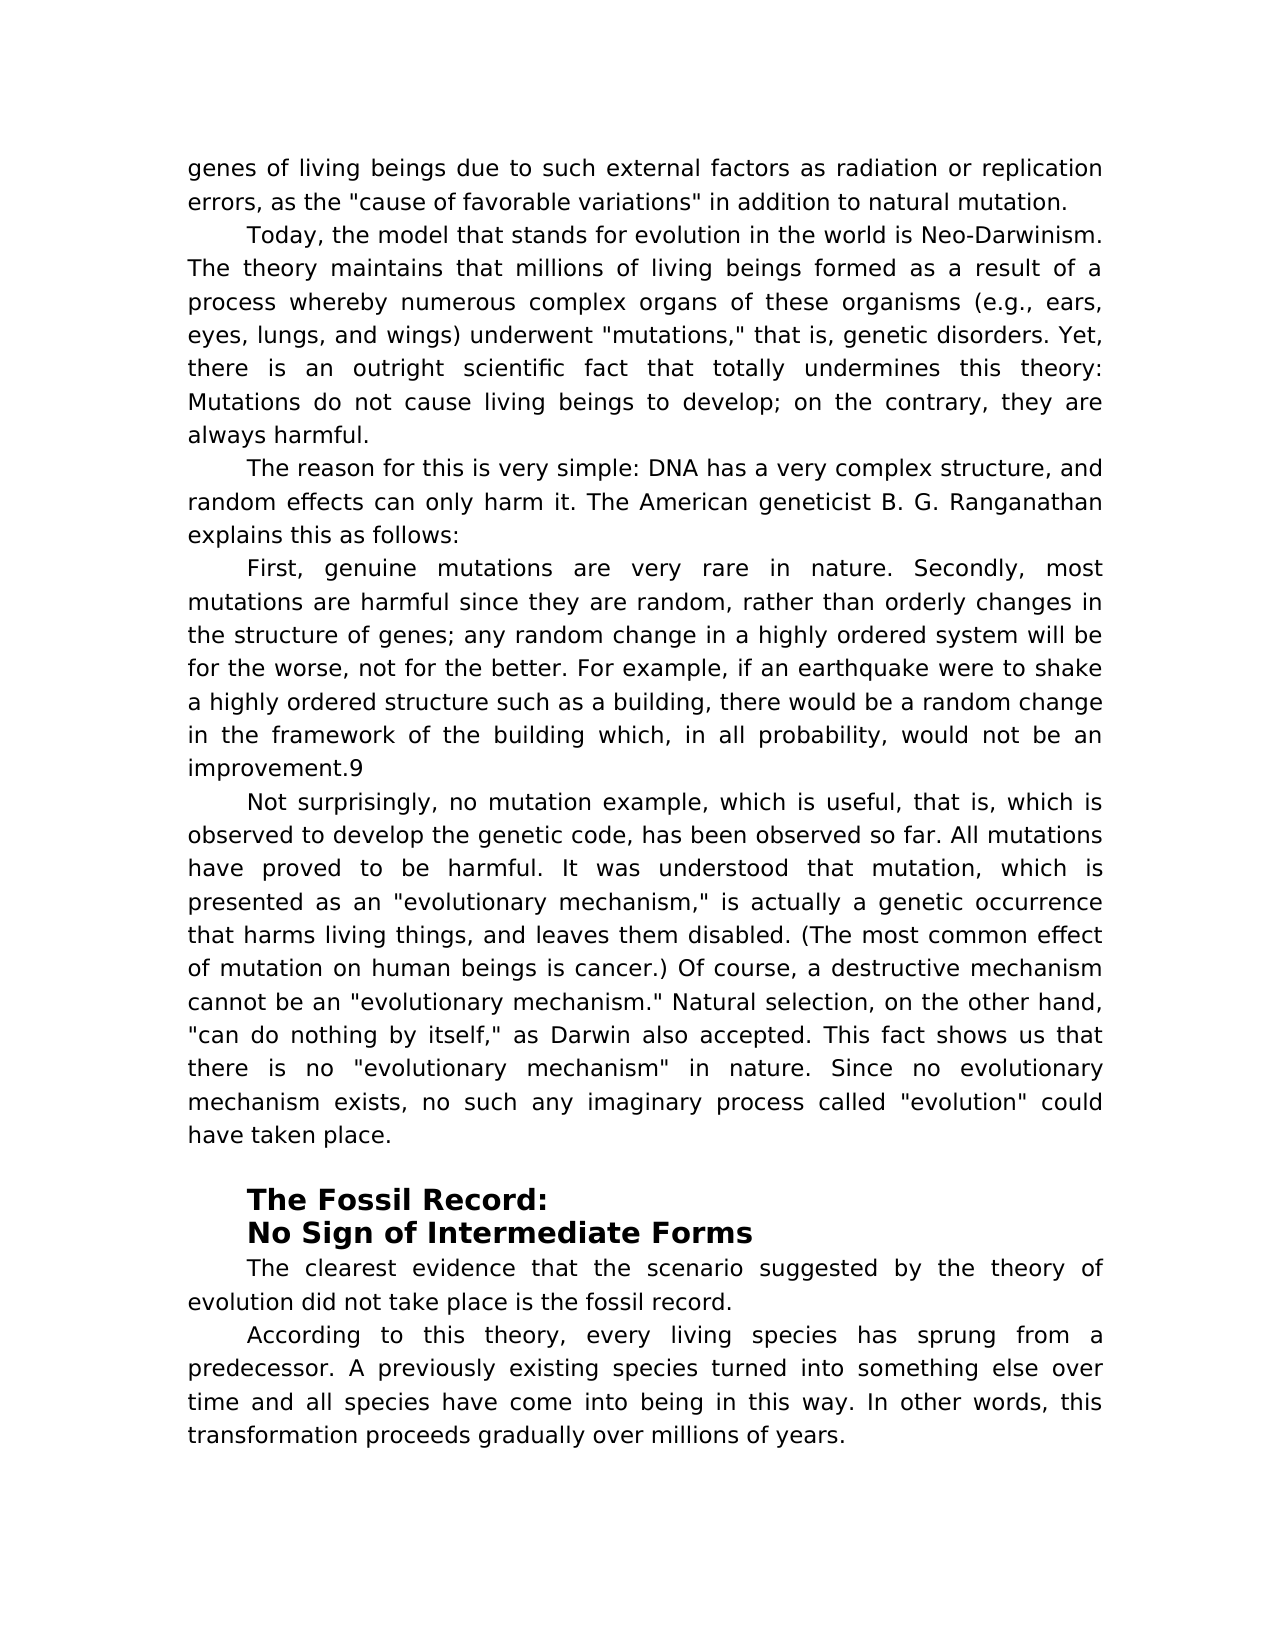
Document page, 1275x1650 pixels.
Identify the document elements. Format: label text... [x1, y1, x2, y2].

text According to this theory, every living species has sprung from a predecessor. A previously existing species turned into something else over time and all species have come into being in this way. In other words, this transformation proceeds gradually over millions of years. [187, 1317, 1104, 1450]
text Today, the model that stands for evolution in the world is Neo-Darwinism. The theory maintains that millions of living beings formed as a result of a process whereby numerous complex organs of these organisms (e.g., ears, eyes, lungs, and wings) underwent "mutations," that is, genetic disorders. Yet, there is an outright scientific fact that totally undermines this theory: Mutations do not cause living beings to develop; on the contrary, they are always harmful. [187, 217, 1104, 450]
text First, genuine mutations are very rare in nature. Secondly, most mutations are harmful since they are random, rather than orderly changes in the structure of genes; any random change in a highly ordered system will be for the worse, not for the better. For example, if an earthquake were to shake a highly ordered structure such as a building, there would be a random change in the framework of the building which, in all probability, would not be an improvement.9 [187, 550, 1104, 783]
text The clearest evidence that the scenario suggested by the theory of evolution did not take place is the fossil record. [187, 1250, 1104, 1317]
text genes of living beings due to such external factors as radiation or replication errors, as the "cause of favorable variations" in addition to natural mutation. [187, 150, 1104, 217]
text Not surprisingly, no mutation example, which is useful, that is, which is observed to develop the genetic code, has been observed so far. All mutations have proved to be harmful. It was understood that mutation, which is presented as an "evolutionary mechanism," is actually a genetic occurrence that harms living things, and leaves them disabled. (The most common effect of mutation on human beings is cancer.) Of course, a destructive mechanism cannot be an "evolutionary mechanism." Natural selection, on the other hand, "can do nothing by itself," as Darwin also accepted. This fact shows us that there is no "evolutionary mechanism" in nature. Since no evolutionary mechanism exists, no such any imaginary process called "evolution" could have taken place. [187, 783, 1104, 1150]
text The reason for this is very simple: DNA has a very complex structure, and random effects can only harm it. The American geneticist B. G. Ranganathan explains this as follows: [187, 450, 1104, 550]
subtitle No Sign of Intermediate Forms [187, 1217, 1104, 1250]
subtitle The Fossil Record: [187, 1183, 1104, 1217]
